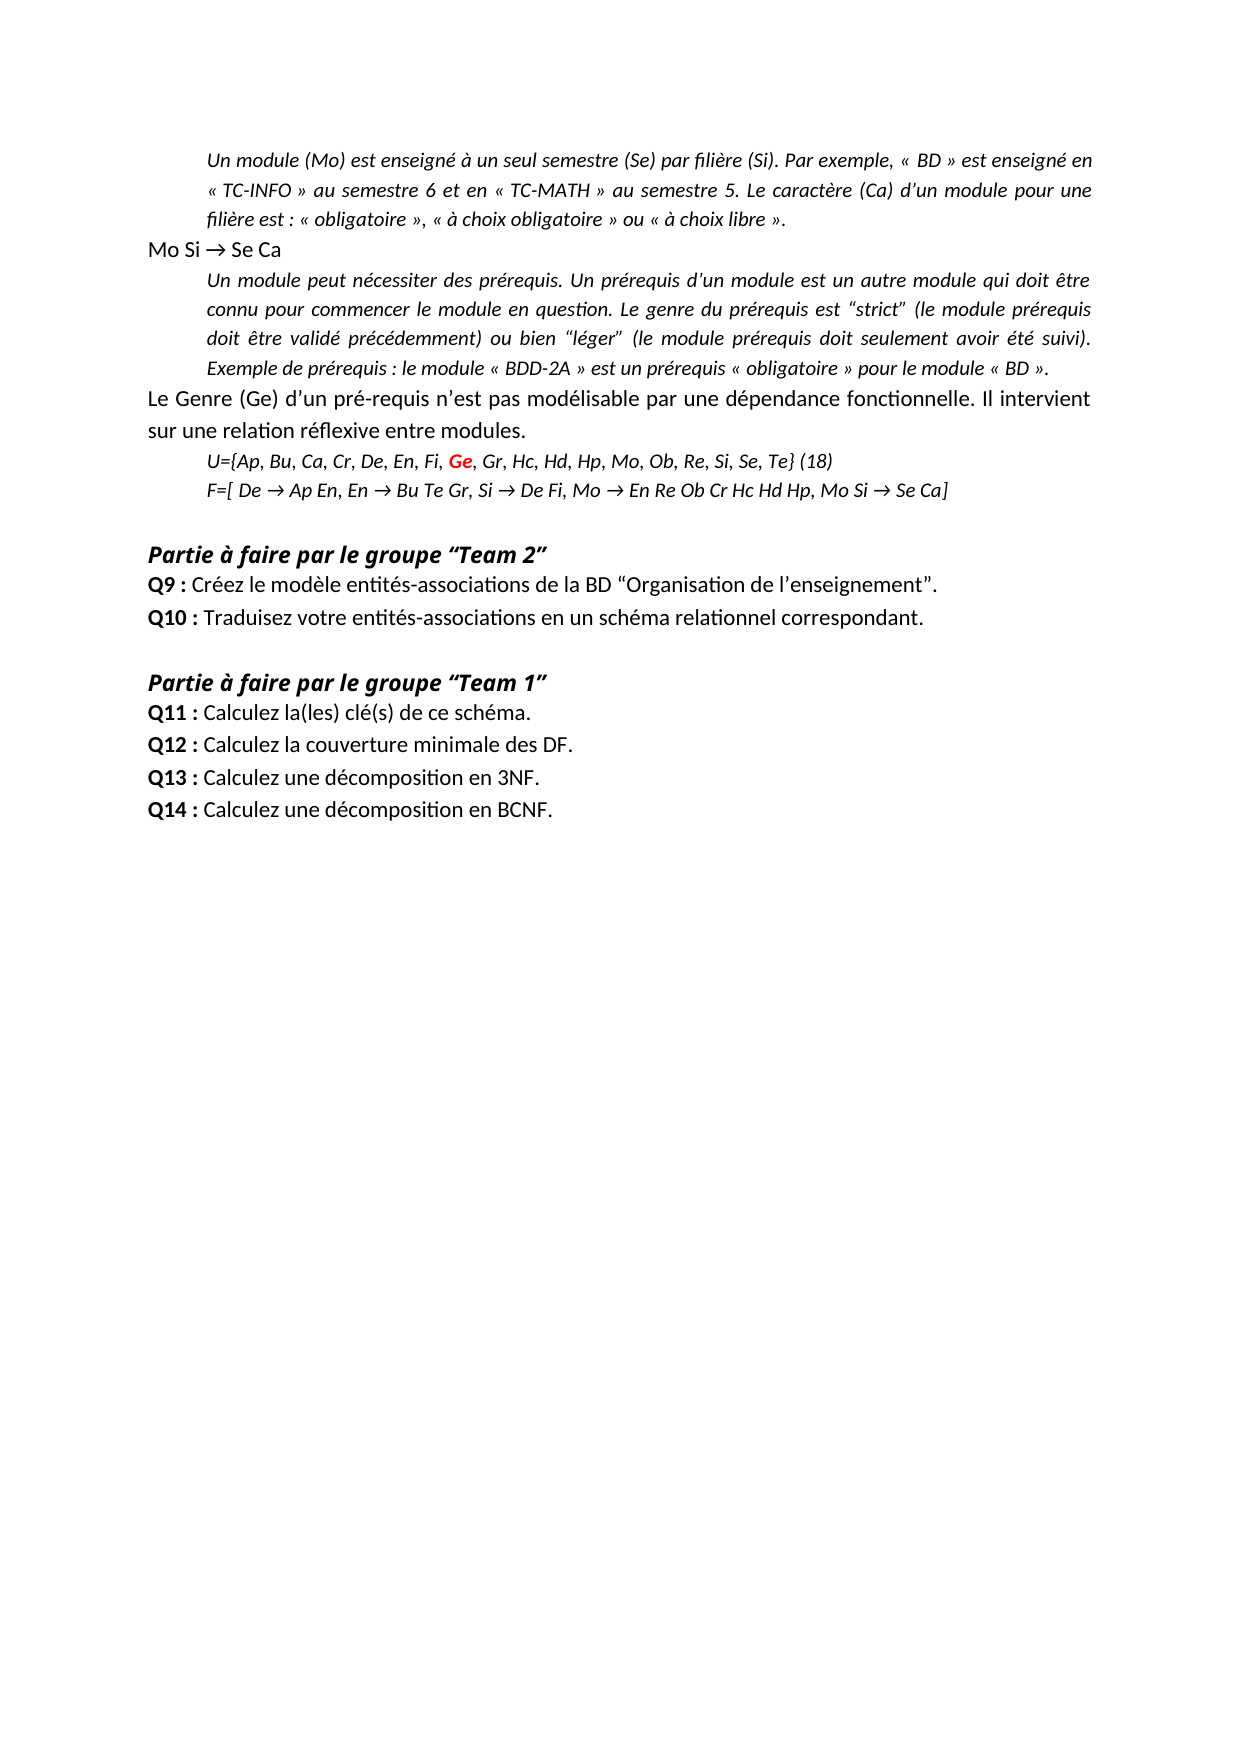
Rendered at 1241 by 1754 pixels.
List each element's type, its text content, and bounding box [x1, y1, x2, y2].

text Q11 : Calculez la(les) clé(s) de ce schéma. [148, 698, 1093, 726]
text Q9 : Créez le modèle entités-associations de la BD “Organisation de l’enseignement”. [148, 571, 1093, 598]
text Mo Si → Se Ca [148, 235, 1093, 263]
text Le Genre (Ge) d’un pré-requis n’est pas modélisable par une dépendance fonctionnelle. Il intervient sur une relation réflexive entre modules. [148, 384, 1093, 444]
text F=[ De → Ap En, En → Bu Te Gr, Si → De Fi, Mo → En Re Ob Cr Hc Hd Hp, Mo Si → Se Ca] [207, 477, 1093, 503]
text U={Ap, Bu, Ca, Cr, De, En, Fi, Ge, Gr, Hc, Hd, Hp, Mo, Ob, Re, Si, Se, Te} (18) [207, 448, 1093, 474]
text Partie à faire par le groupe “Team 2” [148, 539, 1093, 571]
text Q13 : Calculez une décomposition en 3NF. [148, 763, 1093, 791]
text Partie à faire par le groupe “Team 1” [148, 667, 1093, 698]
text Q14 : Calculez une décomposition en BCNF. [148, 795, 1093, 823]
text Un module peut nécessiter des prérequis. Un prérequis d’un module est un autre module qui doit être connu pour commencer le module en question. Le genre du prérequis est “strict” (le module prérequis doit être validé précédemment) ou bien “léger” (le module prérequis doit seulement avoir été suivi). Exemple de prérequis : le module « BDD-2A » est un prérequis « obligatoire » pour le module « BD ». [207, 267, 1093, 380]
text Q12 : Calculez la couverture minimale des DF. [148, 731, 1093, 758]
text Q10 : Traduisez votre entités-associations en un schéma relationnel correspondant. [148, 603, 1093, 631]
text Un module (Mo) est enseigné à un seul semestre (Se) par filière (Si). Par exemple, « BD » est enseigné en « TC-INFO » au semestre 6 et en « TC-MATH » au semestre 5. Le caractère (Ca) d’un module pour une filière est : « obligatoire », « à choix obligatoire » ou « à choix libre ». [207, 148, 1093, 231]
